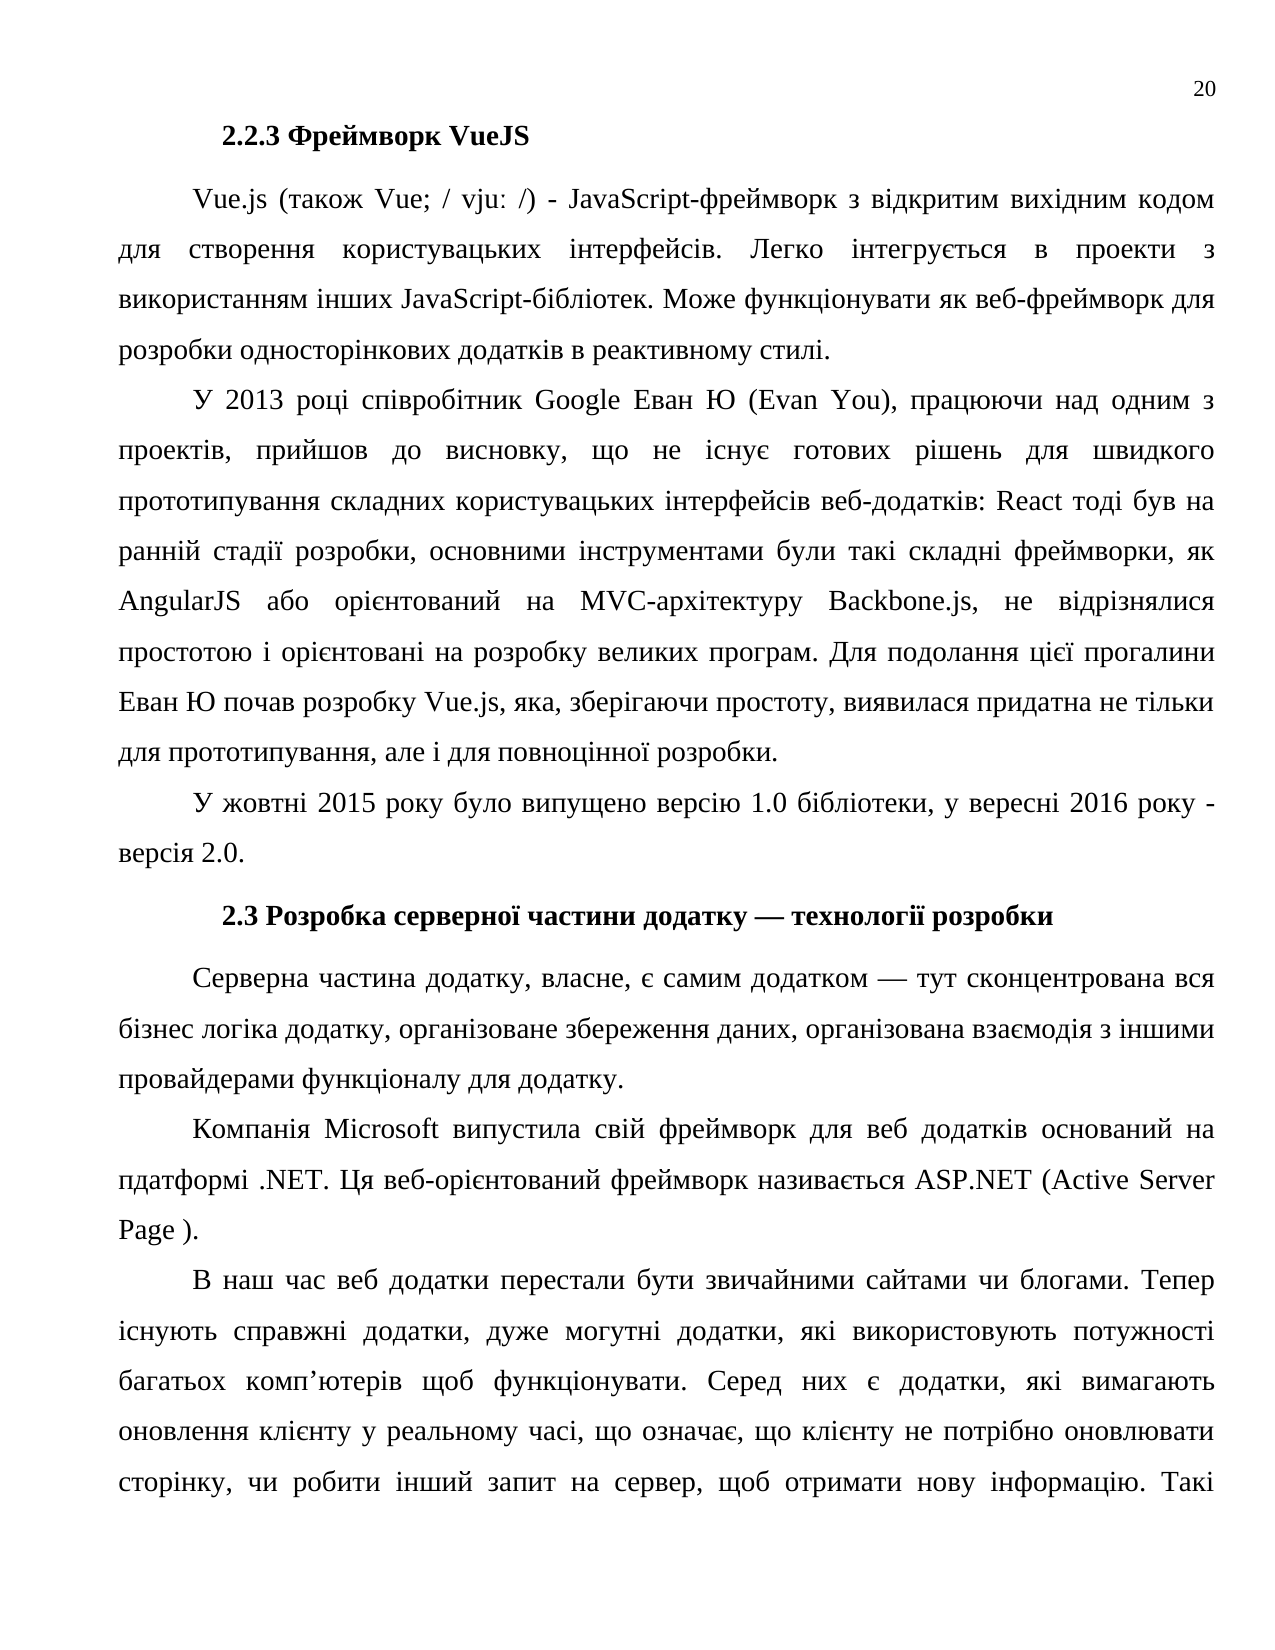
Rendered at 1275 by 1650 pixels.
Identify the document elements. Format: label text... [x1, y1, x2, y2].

subtitle 2.2.3 Фреймворк VueJS [192, 118, 1216, 152]
subtitle 2.3 Розробка серверної частини додатку — технології розробки [192, 898, 1216, 931]
text Серверна частина додатку, власне, є самим додатком — тут сконцентрована вся бізнес логіка додатку, організоване збереження даних, організована взаємодія з іншими провайдерами функціоналу для додатку. [118, 961, 1216, 1095]
text В наш час веб додатки перестали бути звичайними сайтами чи блогами. Тепер існують справжні додатки, дуже могутні додатки, які використовують потужності багатьох комп’ютерів щоб функціонувати. Серед них є додатки, які вимагають оновлення клієнту у реальному часі, що означає, що клієнту не потрібно оновлювати сторінку, чи робити інший запит на сервер, щоб отримати нову інформацію. Такі [118, 1262, 1216, 1497]
text У жовтні 2015 року було випущено версію 1.0 бібліотеки, у вересні 2016 року - версія 2.0. [118, 785, 1216, 868]
text Компанія Microsoft випустила свій фреймворк для веб додатків оснований на пдатформі .NET. Ця веб-орієнтований фреймворк називається ASP.NET (Active Server Page ). [118, 1112, 1216, 1246]
text У 2013 році співробітник Google Еван Ю (Evan You), працюючи над одним з проектів, прийшов до висновку, що не існує готових рішень для швидкого прототипування складних користувацьких інтерфейсів веб-додатків: React тоді був на ранній стадії розробки, основними інструментами були такі складні фреймворки, як AngularJS або орієнтований на MVC-архітектуру Backbone.js, не відрізнялися простотою і орієнтовані на розробку великих програм. Для подолання цієї прогалини Еван Ю почав розробку Vue.js, яка, зберігаючи простоту, виявилася придатна не тільки для прототипування, але і для повноцінної розробки. [118, 382, 1216, 768]
text Vue.js (також Vue; / vjuː /) - JavaScript-фреймворк з відкритим вихідним кодом для створення користувацьких інтерфейсів. Легко інтегрується в проекти з використанням інших JavaScript-бібліотек. Може функціонувати як веб-фреймворк для розробки односторінкових додатків в реактивному стилі. [118, 181, 1216, 365]
